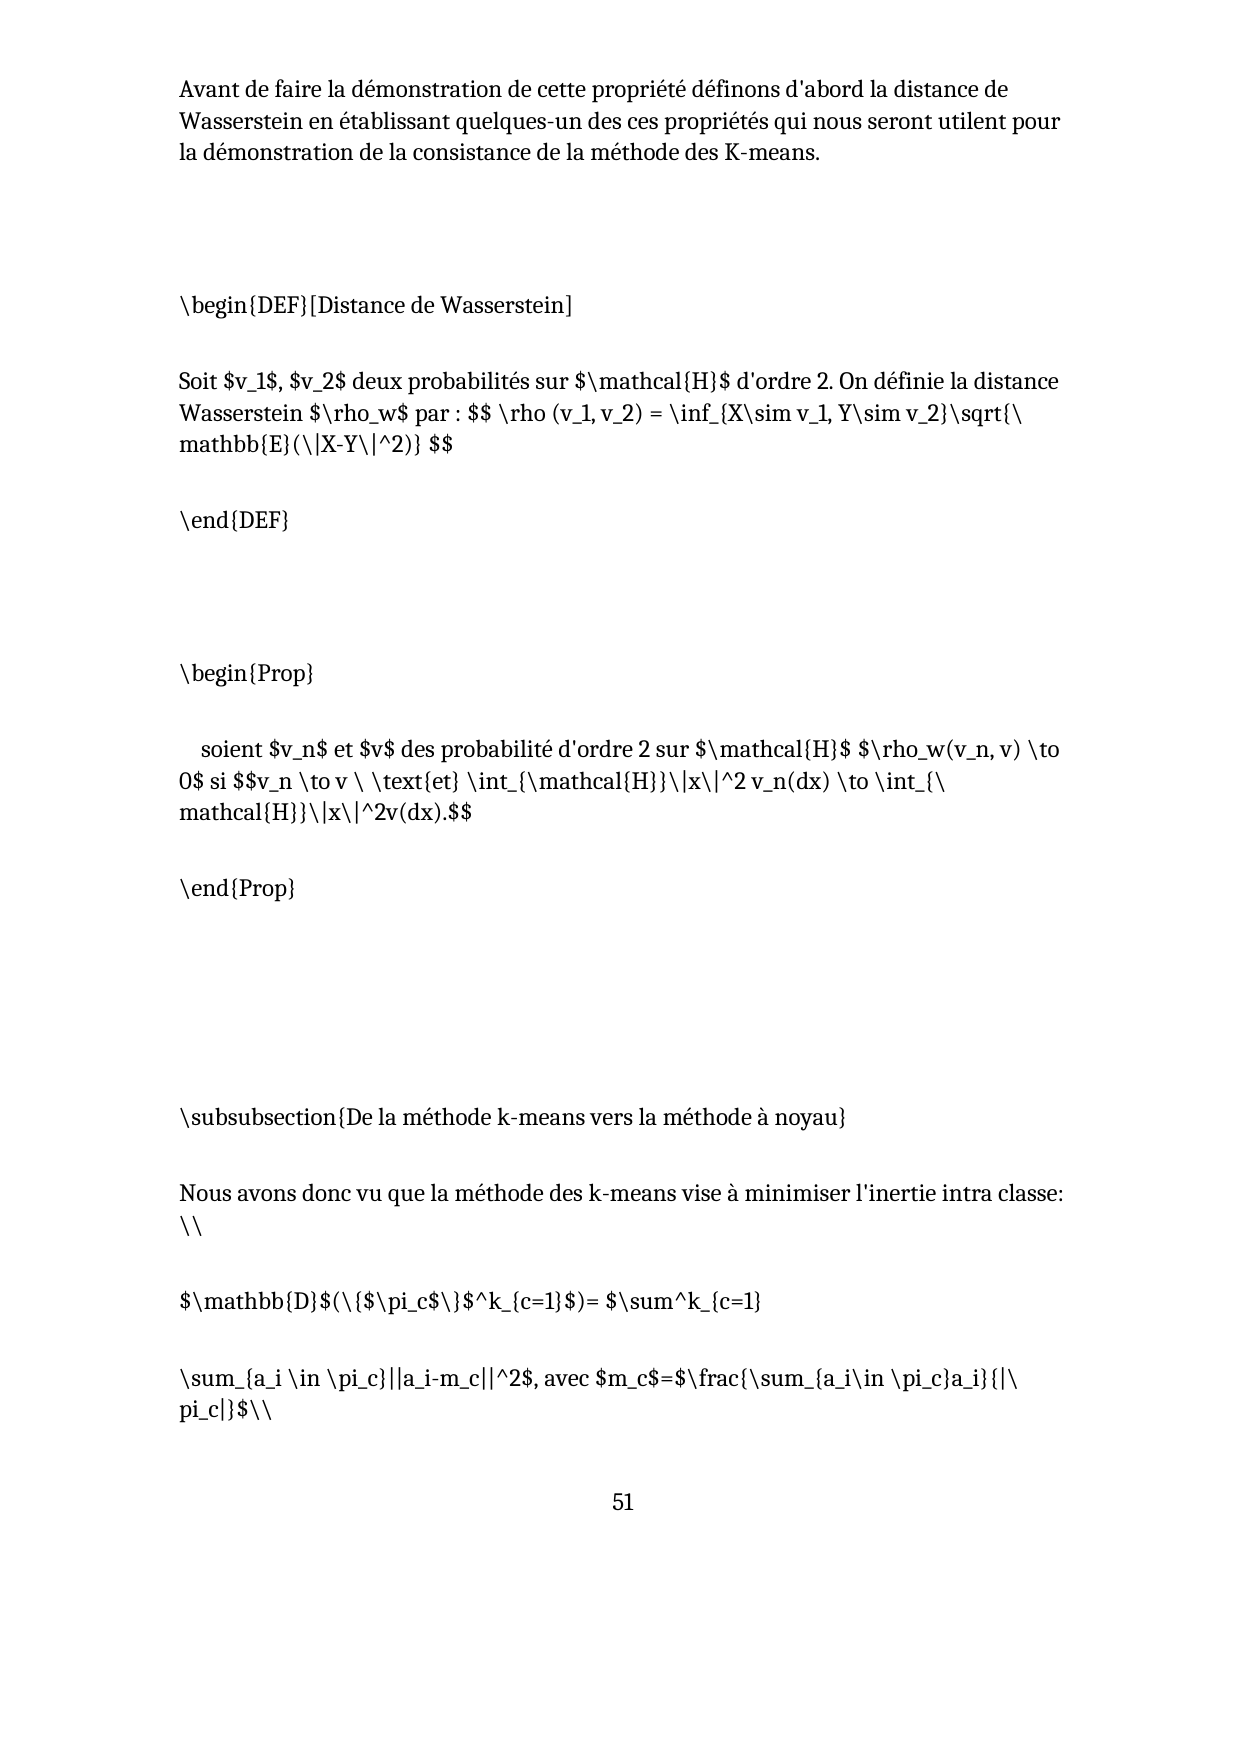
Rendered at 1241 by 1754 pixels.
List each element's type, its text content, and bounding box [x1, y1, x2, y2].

text \subsubsection{De la méthode k-means vers la méthode à noyau} [179, 1103, 1065, 1132]
text Soit $v_1$, $v_2$ deux probabilités sur $\mathcal{H}$ d'ordre 2. On définie la distance Wasserstein $\rho_w$ par : $$ \rho (v_1, v_2) = \inf_{X\sim v_1, Y\sim v_2}\sqrt{\mathbb{E}(\|X-Y\|^2)} $$ [179, 367, 1065, 459]
text soient $v_n$ et $v$ des probabilité d'ordre 2 sur $\mathcal{H}$ $\rho_w(v_n, v) \to 0$ si $$v_n \to v \ \text{et} \int_{\mathcal{H}}\|x\|^2 v_n(dx) \to \int_{\mathcal{H}}\|x\|^2v(dx).$$ [179, 735, 1065, 827]
text \end{DEF} [179, 506, 1065, 535]
text \begin{Prop} [179, 659, 1065, 687]
text \sum_{a_i \in \pi_c}||a_i-m_c||^2$, avec $m_c$=$\frac{\sum_{a_i\in \pi_c}a_i}{|\pi_c|}$\\ [179, 1363, 1065, 1424]
text Avant de faire la démonstration de cette propriété définons d'abord la distance de Wasserstein en établissant quelques-un des ces propriétés qui nous seront utilent pour la démonstration de la consistance de la méthode des K-means. [179, 75, 1065, 167]
text Nous avons donc vu que la méthode des k-means vise à minimiser l'inertie intra classe: \\ [179, 1179, 1065, 1240]
text \begin{DEF}[Distance de Wasserstein] [179, 291, 1065, 319]
text \end{Prop} [179, 874, 1065, 903]
text $\mathbb{D}$(\{$\pi_c$\}$^k_{c=1}$)= $\sum^k_{c=1} [179, 1287, 1065, 1316]
